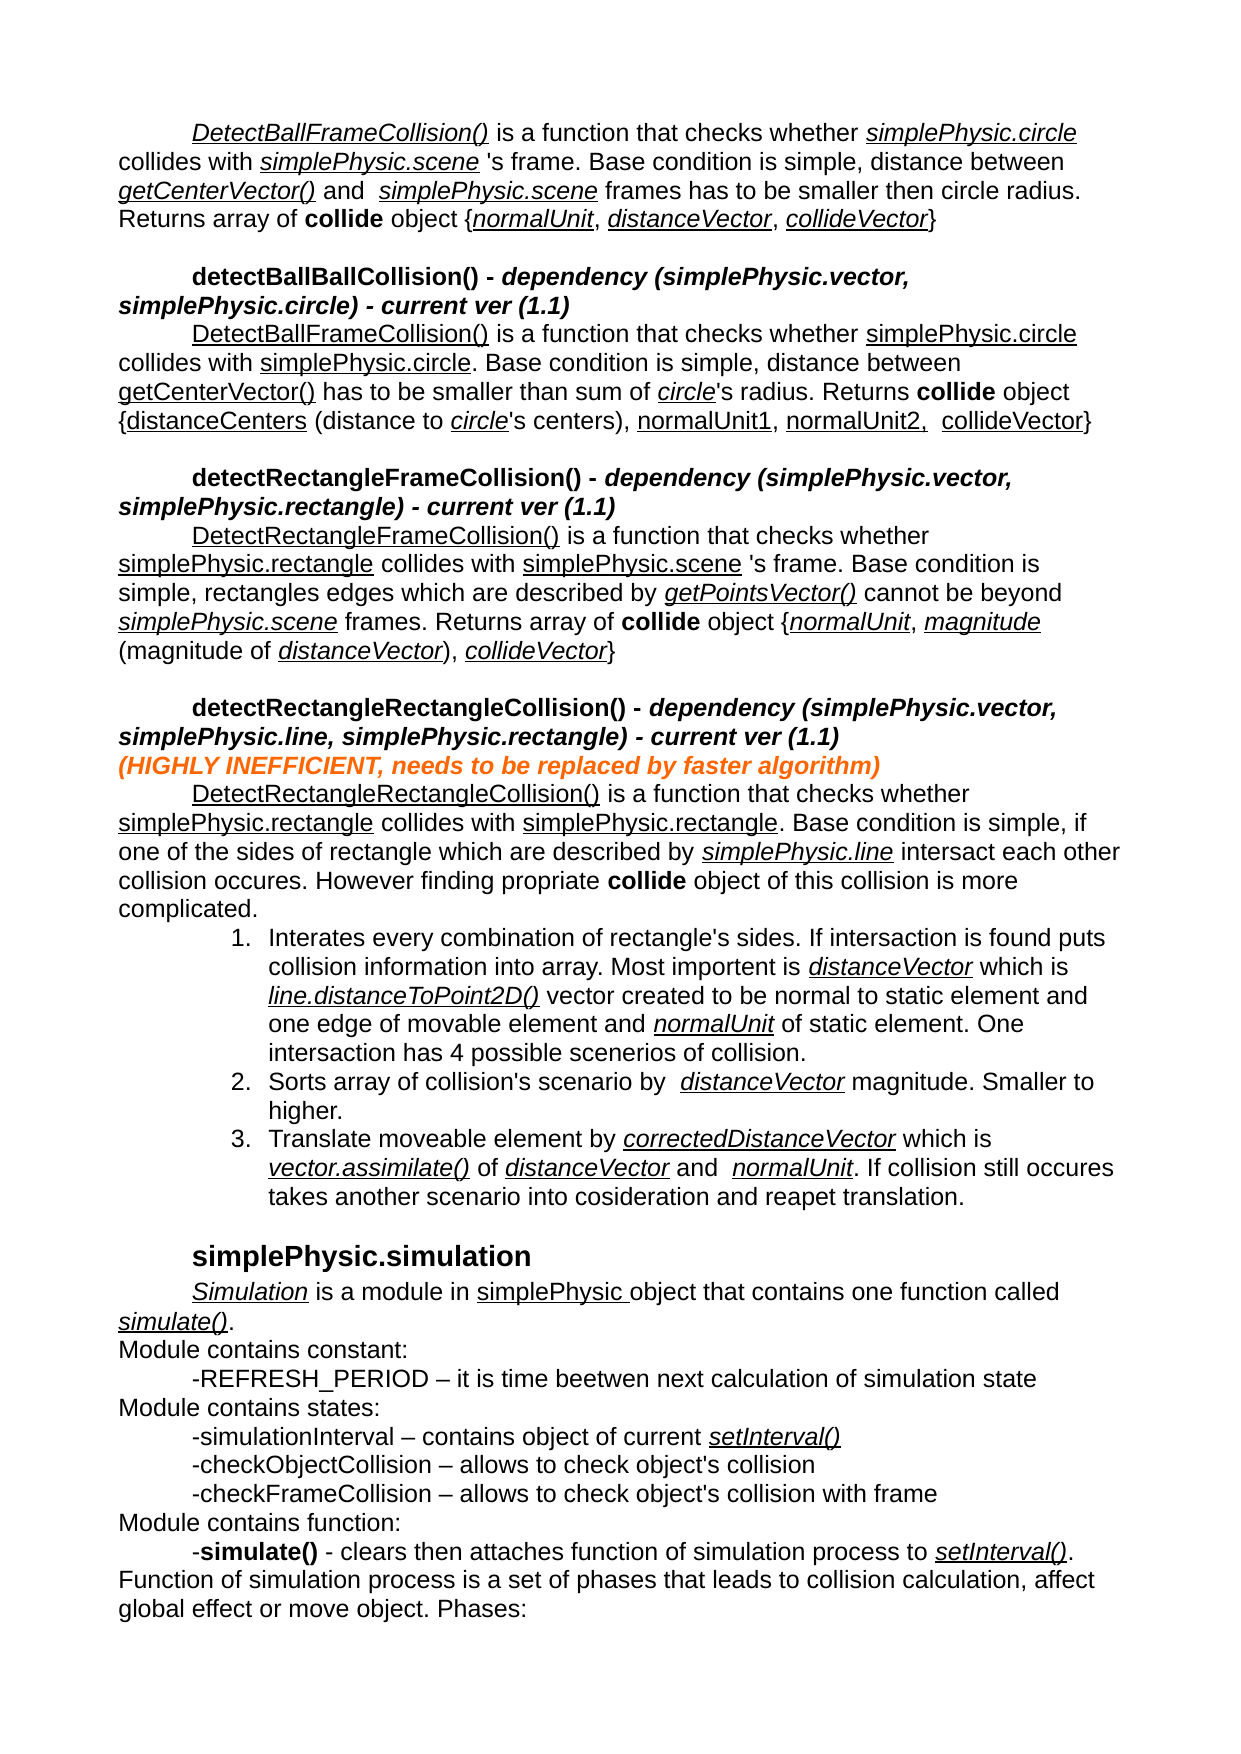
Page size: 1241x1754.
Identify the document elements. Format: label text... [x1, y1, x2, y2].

text DetectRectangleFrameCollision() is a function that checks whether simplePhysic.rectangle collides with simplePhysic.scene 's frame. Base condition is simple, rectangles edges which are described by getPointsVector() cannot be beyond simplePhysic.scene frames. Returns array of collide object {normalUnit, magnitude (magnitude of distanceVector), collideVector} [118, 521, 1122, 664]
text Function of simulation process is a set of phases that leads to collision calculation, affect global effect or move object. Phases: [118, 1565, 1122, 1623]
text simplePhysic.simulation [118, 1239, 1122, 1273]
text detectRectangleFrameCollision() - dependency (simplePhysic.vector, simplePhysic.rectangle) - current ver (1.1) [118, 463, 1122, 521]
list Sorts array of collision's scenario by distanceVector magnitude. Smaller to higher. [231, 1067, 1122, 1124]
text -checkFrameCollision – allows to check object's collision with frame [118, 1479, 1122, 1508]
text Simulation is a module in simplePhysic object that contains one function called simulate(). [118, 1273, 1122, 1335]
text detectRectangleRectangleCollision() - dependency (simplePhysic.vector, simplePhysic.line, simplePhysic.rectangle) - current ver (1.1) [118, 693, 1122, 751]
text DetectRectangleRectangleCollision() is a function that checks whether simplePhysic.rectangle collides with simplePhysic.rectangle. Base condition is simple, if one of the sides of rectangle which are described by simplePhysic.line intersact each other collision occures. However finding propriate collide object of this collision is more complicated. [118, 779, 1122, 923]
text DetectBallFrameCollision() is a function that checks whether simplePhysic.circle collides with simplePhysic.circle. Base condition is simple, distance between getCenterVector() has to be smaller than sum of circle's radius. Returns collide object {distanceCenters (distance to circle's centers), normalUnit1, normalUnit2, collideVector} [118, 319, 1122, 434]
text -checkObjectCollision – allows to check object's collision [118, 1450, 1122, 1479]
list Translate moveable element by correctedDistanceVector which is vector.assimilate() of distanceVector and normalUnit. If collision still occures takes another scenario into cosideration and reapet translation. [231, 1124, 1122, 1211]
text -simulate() - clears then attaches function of simulation process to setInterval(). [118, 1536, 1122, 1565]
text Module contains constant: [118, 1335, 1122, 1364]
text -REFRESH_PERIOD – it is time beetwen next calculation of simulation state [118, 1364, 1122, 1393]
text Module contains function: [118, 1508, 1122, 1536]
text detectBallBallCollision() - dependency (simplePhysic.vector, simplePhysic.circle) - current ver (1.1) [118, 262, 1122, 319]
list Interates every combination of rectangle's sides. If intersaction is found puts collision information into array. Most importent is distanceVector which is line.distanceToPoint2D() vector created to be normal to static element and one edge of movable element and normalUnit of static element. One intersaction has 4 possible scenerios of collision. [231, 923, 1122, 1067]
text (HIGHLY INEFFICIENT, needs to be replaced by faster algorithm) [118, 751, 1122, 779]
text DetectBallFrameCollision() is a function that checks whether simplePhysic.circle collides with simplePhysic.scene 's frame. Base condition is simple, distance between getCenterVector() and simplePhysic.scene frames has to be smaller then circle radius. Returns array of collide object {normalUnit, distanceVector, collideVector} [118, 118, 1122, 233]
text -simulationInterval – contains object of current setInterval() [118, 1421, 1122, 1450]
text Module contains states: [118, 1393, 1122, 1421]
